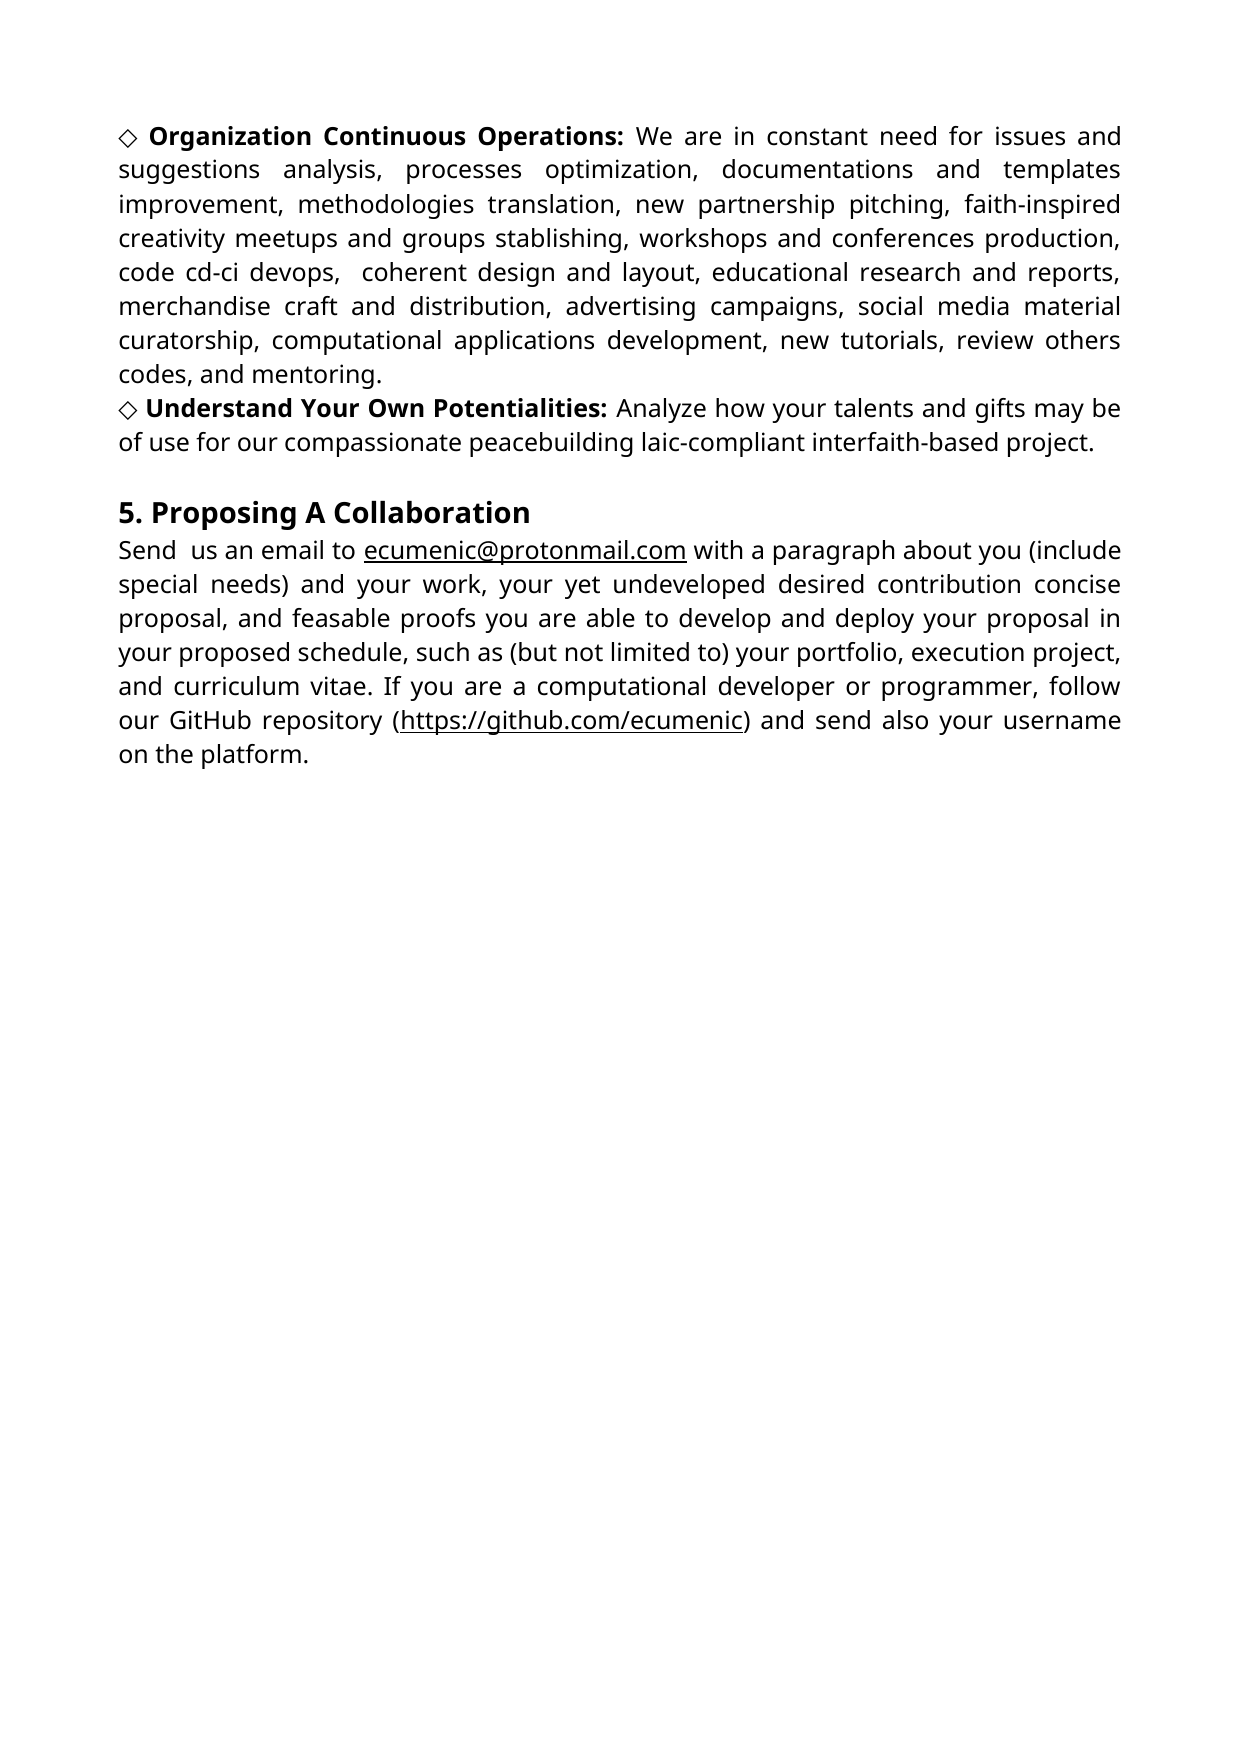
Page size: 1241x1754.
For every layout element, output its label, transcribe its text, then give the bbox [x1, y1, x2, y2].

text Send us an email to ecumenic@protonmail.com with a paragraph about you (include special needs) and your work, your yet undeveloped desired contribution concise proposal, and feasable proofs you are able to develop and deploy your proposal in your proposed schedule, such as (but not limited to) your portfolio, execution project, and curriculum vitae. If you are a computational developer or programmer, follow our GitHub repository (https://github.com/ecumenic) and send also your username on the platform. [118, 532, 1122, 771]
text ◇ Organization Continuous Operations: We are in constant need for issues and suggestions analysis, processes optimization, documentations and templates improvement, methodologies translation, new partnership pitching, faith-inspired creativity meetups and groups stablishing, workshops and conferences production, code cd-ci devops, coherent design and layout, educational research and reports, merchandise craft and distribution, advertising campaigns, social media material curatorship, computational applications development, new tutorials, review others codes, and mentoring. [118, 118, 1122, 391]
text 5. Proposing A Collaboration [118, 493, 1122, 532]
text ◇ Understand Your Own Potentialities: Analyze how your talents and gifts may be of use for our compassionate peacebuilding laic-compliant interfaith-based project. [118, 391, 1122, 459]
